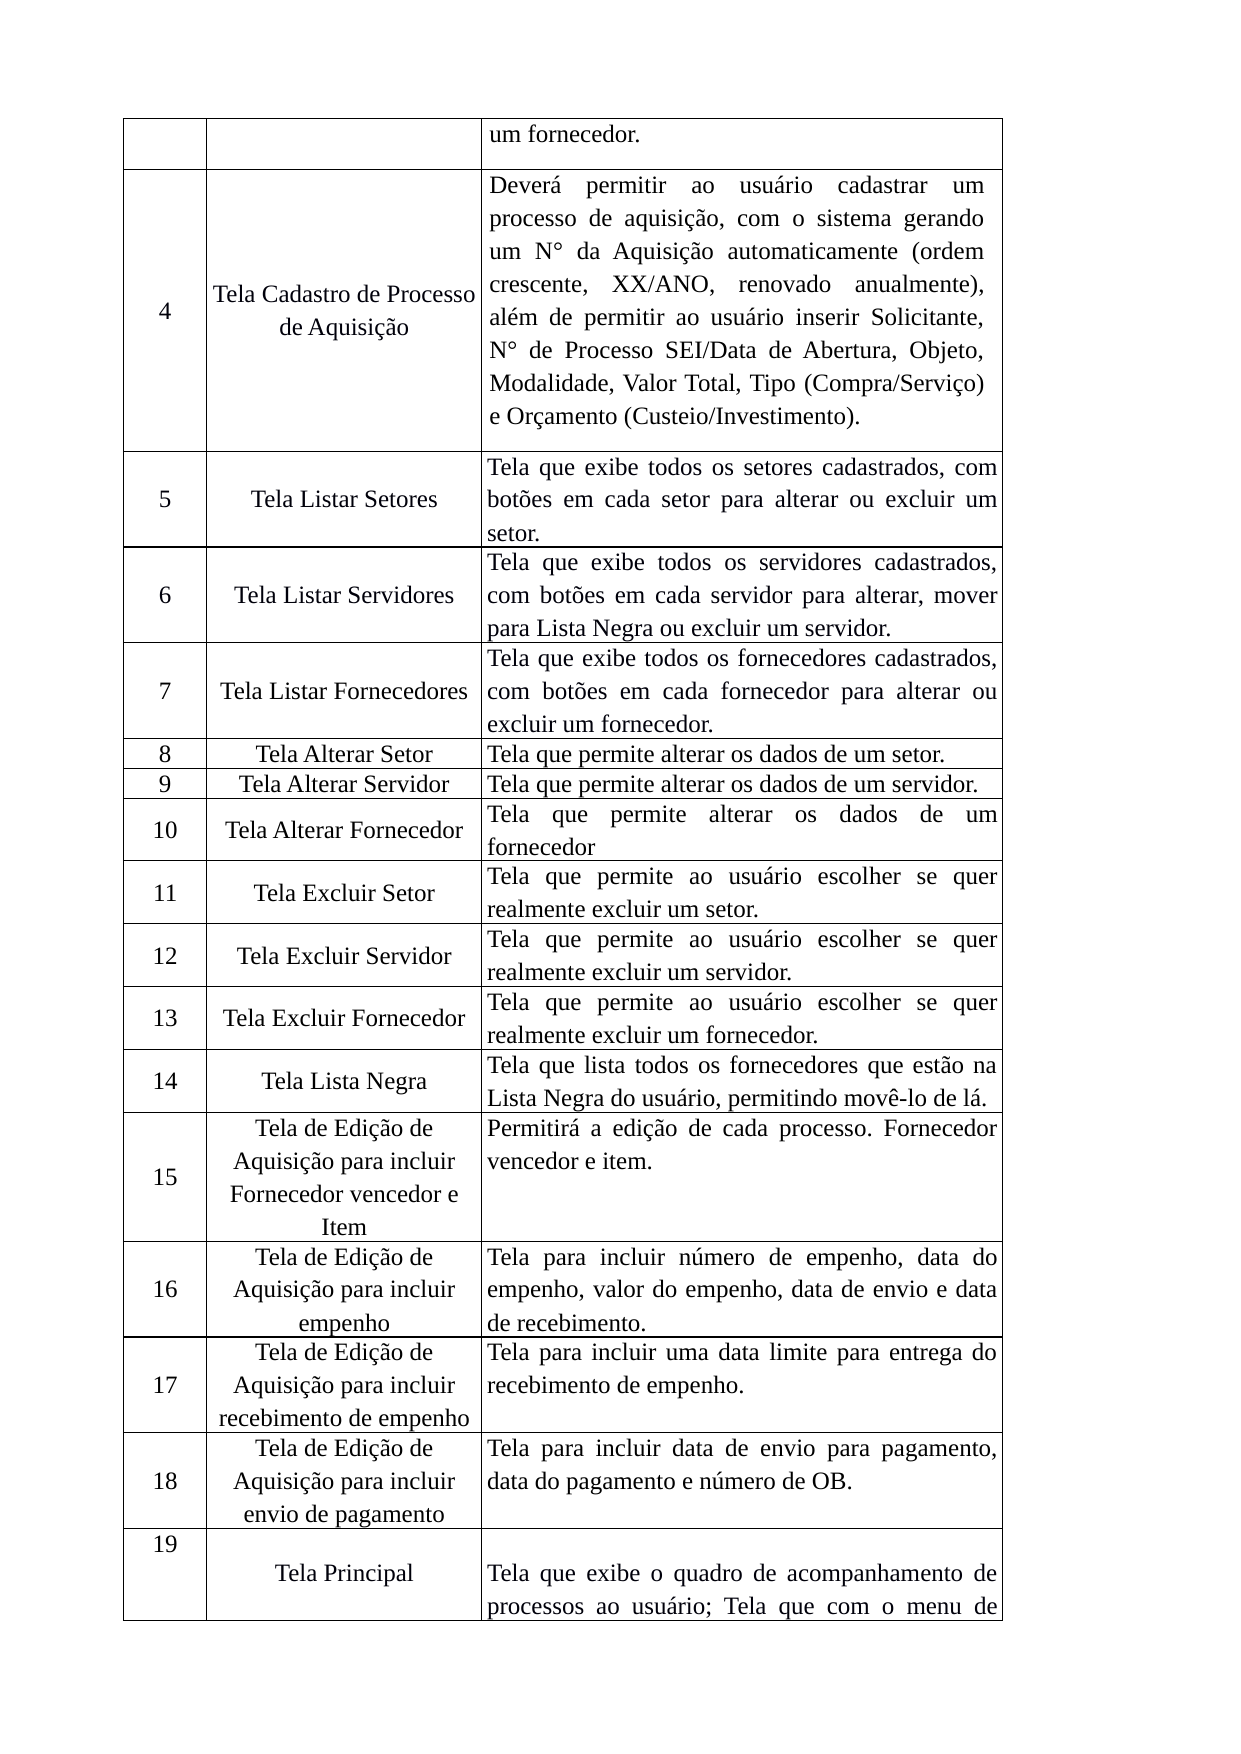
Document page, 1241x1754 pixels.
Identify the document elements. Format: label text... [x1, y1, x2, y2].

table_cell Tela Cadastro de Processo de Aquisição [207, 170, 481, 451]
table_cell Tela para incluir uma data limite para entrega do recebimento de empenho. [482, 1338, 1002, 1432]
table_cell 17 [124, 1338, 206, 1432]
table_cell Tela Alterar Servidor [207, 769, 481, 798]
table_cell 16 [124, 1242, 206, 1336]
table_cell Tela que exibe todos os setores cadastrados, com botões em cada setor para alterar ou excluir um setor. [482, 452, 1002, 546]
table_cell Tela Alterar Fornecedor [207, 799, 481, 860]
table_cell 5 [124, 452, 206, 546]
table_cell Tela que permite alterar os dados de um fornecedor [482, 799, 1002, 860]
table_cell [207, 119, 481, 169]
table_cell Tela Excluir Setor [207, 861, 481, 923]
table_cell Tela para incluir data de envio para pagamento, data do pagamento e número de OB. [482, 1433, 1002, 1528]
table_cell Tela que exibe o quadro de acompanhamento de processos ao usuário; Tela que com o menu de [482, 1529, 1002, 1620]
table_cell 15 [124, 1113, 206, 1241]
table_cell [124, 119, 206, 169]
table_cell um fornecedor. [482, 119, 1002, 169]
table_cell 8 [124, 739, 206, 768]
table_cell 19 [124, 1529, 206, 1620]
table_cell Deverá permitir ao usuário cadastrar um processo de aquisição, com o sistema gerando um N° da Aquisição automaticamente (ordem crescente, XX/ANO, renovado anualmente), além de permitir ao usuário inserir Solicitante, N° de Processo SEI/Data de Abertura, Objeto, Modalidade, Valor Total, Tipo (Compra/Serviço) e Orçamento (Custeio/Investimento). [482, 170, 1002, 451]
table_cell Tela Listar Servidores [207, 548, 481, 642]
table_cell Tela que lista todos os fornecedores que estão na Lista Negra do usuário, permitindo movê-lo de lá. [482, 1050, 1002, 1112]
table_cell Tela que exibe todos os servidores cadastrados, com botões em cada servidor para alterar, mover para Lista Negra ou excluir um servidor. [482, 548, 1002, 642]
table_cell Tela Listar Setores [207, 452, 481, 546]
table_cell Tela que exibe todos os fornecedores cadastrados, com botões em cada fornecedor para alterar ou excluir um fornecedor. [482, 643, 1002, 738]
table_cell 13 [124, 987, 206, 1049]
table_cell Tela para incluir número de empenho, data do empenho, valor do empenho, data de envio e data de recebimento. [482, 1242, 1002, 1336]
table_cell Tela que permite alterar os dados de um servidor. [482, 769, 1002, 798]
table_cell Tela de Edição de Aquisição para incluir Fornecedor vencedor e Item [207, 1113, 481, 1241]
table_cell Tela de Edição de Aquisição para incluir recebimento de empenho [207, 1338, 481, 1432]
table_cell 14 [124, 1050, 206, 1112]
table_cell 7 [124, 643, 206, 738]
table_cell 12 [124, 924, 206, 986]
table_cell Tela Listar Fornecedores [207, 643, 481, 738]
table_cell 10 [124, 799, 206, 860]
table_cell Tela Alterar Setor [207, 739, 481, 768]
table_cell 18 [124, 1433, 206, 1528]
table_cell Tela Excluir Fornecedor [207, 987, 481, 1049]
table_cell 9 [124, 769, 206, 798]
table_cell Tela que permite alterar os dados de um setor. [482, 739, 1002, 768]
table_cell 4 [124, 170, 206, 451]
table_cell Tela Excluir Servidor [207, 924, 481, 986]
table_cell Tela de Edição de Aquisição para incluir envio de pagamento [207, 1433, 481, 1528]
table_cell Tela que permite ao usuário escolher se quer realmente excluir um servidor. [482, 924, 1002, 986]
table_cell Permitirá a edição de cada processo. Fornecedor vencedor e item. [482, 1113, 1002, 1241]
table_cell 11 [124, 861, 206, 923]
table_cell 6 [124, 548, 206, 642]
table_cell Tela que permite ao usuário escolher se quer realmente excluir um setor. [482, 861, 1002, 923]
table_cell Tela que permite ao usuário escolher se quer realmente excluir um fornecedor. [482, 987, 1002, 1049]
table_cell Tela de Edição de Aquisição para incluir empenho [207, 1242, 481, 1336]
table_cell Tela Principal [207, 1529, 481, 1620]
table_cell Tela Lista Negra [207, 1050, 481, 1112]
